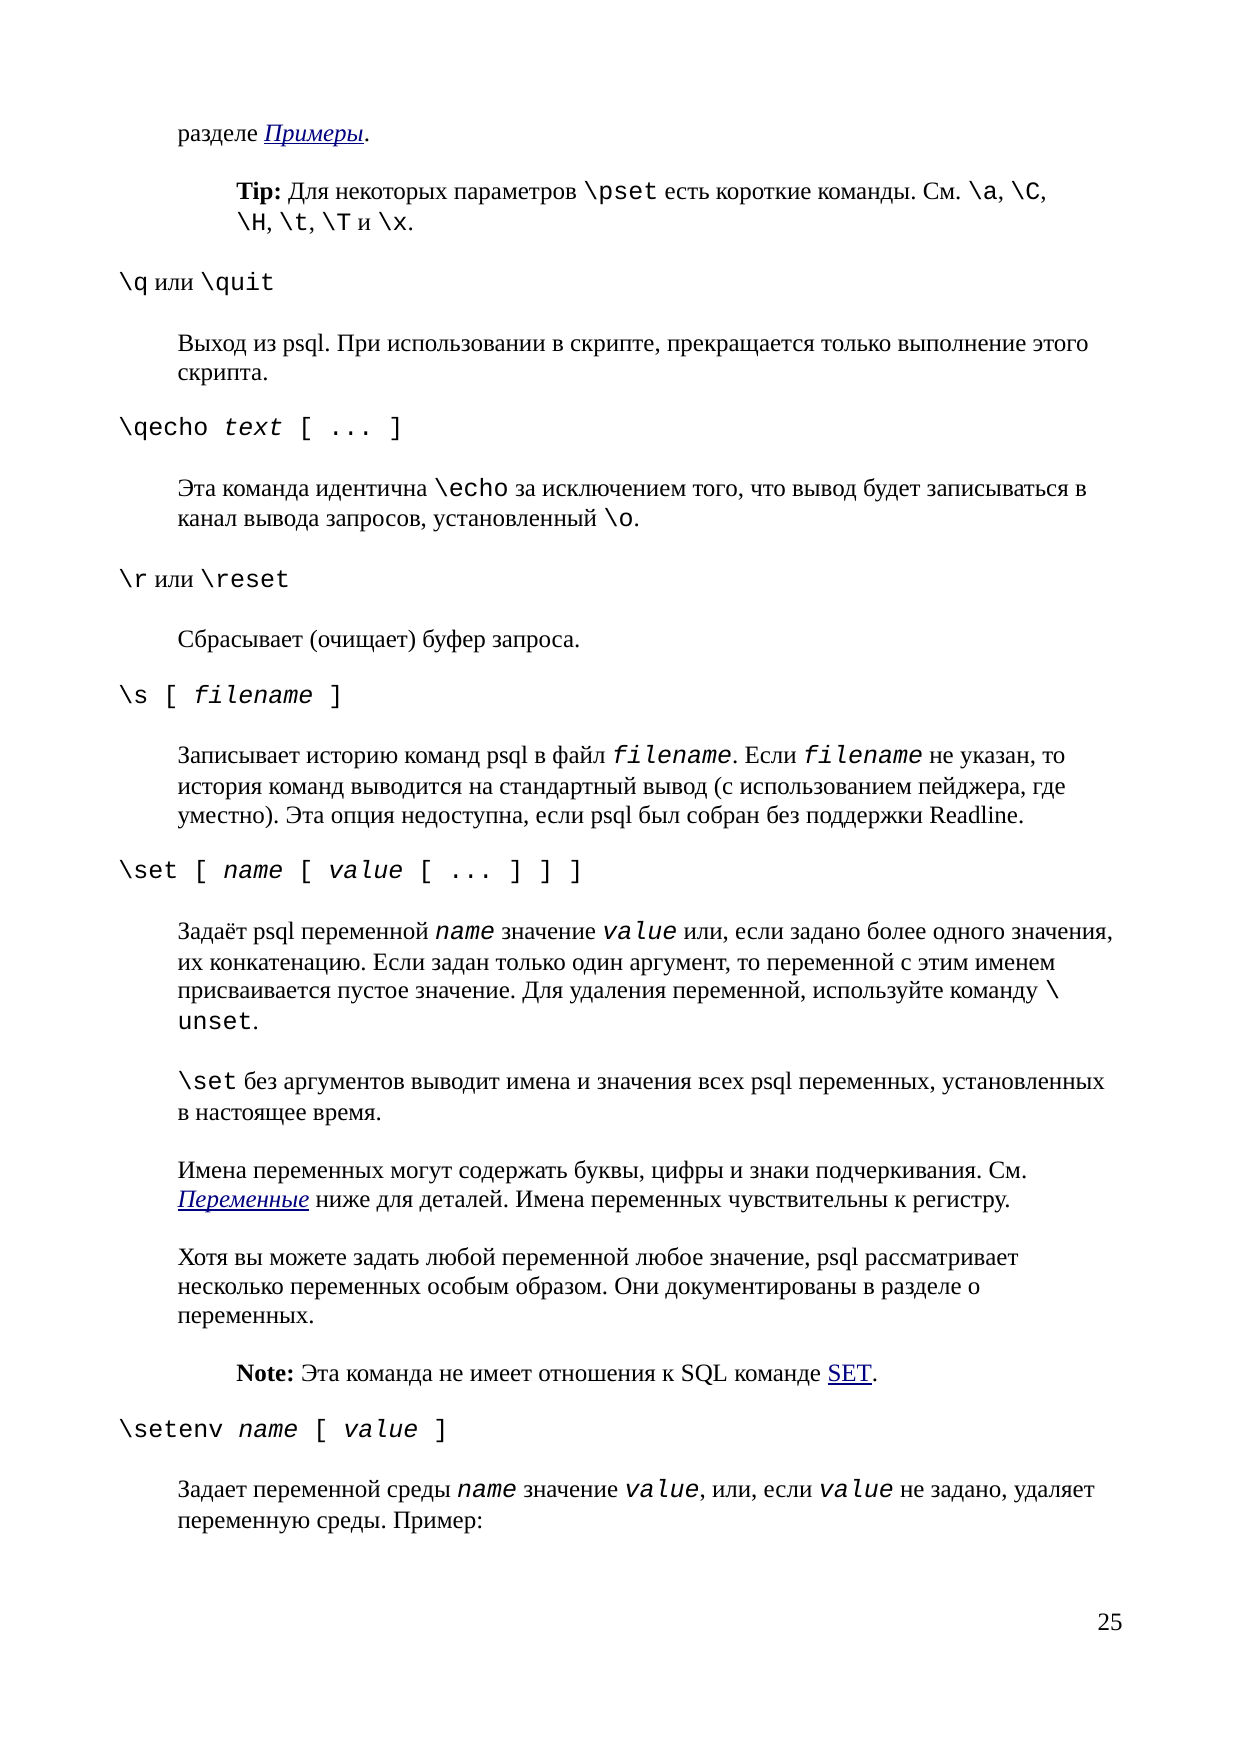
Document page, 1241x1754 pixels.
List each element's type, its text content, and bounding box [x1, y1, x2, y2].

list Эта команда идентична \echo за исключением того, что вывод будет записываться в канал вывода запросов, установленный \o. [177, 473, 1122, 534]
subtitle \r или \reset [118, 564, 1122, 594]
text Note: Эта команда не имеет отношения к SQL команде SET. [236, 1358, 1063, 1387]
list Записывает историю команд psql в файл filename. Если filename не указан, то история команд выводится на стандартный вывод (с использованием пейджера, где уместно). Эта опция недоступна, если psql был собран без поддержки Readline. [177, 740, 1122, 828]
subtitle \qecho text [ ... ] [118, 415, 1122, 443]
subtitle \setenv name [ value ] [118, 1416, 1122, 1445]
list разделе Примеры. [177, 118, 1122, 147]
list Имена переменных могут содержать буквы, цифры и знаки подчеркивания. См. Переменные ниже для деталей. Имена переменных чувствительны к регистру. [177, 1156, 1122, 1213]
list Задаёт psql переменной name значение value или, если задано более одного значения, их конкатенацию. Если задан только один аргумент, то переменной с этим именем присваивается пустое значение. Для удаления переменной, используйте команду \unset. [177, 916, 1122, 1037]
text Tip: Для некоторых параметров \pset есть короткие команды. См. \a, \C, \H, \t, \T и \x. [236, 176, 1063, 238]
list Сбрасывает (очищает) буфер запроса. [177, 624, 1122, 653]
list Хотя вы можете задать любой переменной любое значение, psql рассматривает несколько переменных особым образом. Они документированы в разделе о переменных. [177, 1242, 1122, 1329]
list Выход из psql. При использовании в скрипте, прекращается только выполнение этого скрипта. [177, 328, 1122, 385]
subtitle \set [ name [ value [ ... ] ] ] [118, 858, 1122, 886]
subtitle \q или \quit [118, 267, 1122, 298]
subtitle \s [ filename ] [118, 682, 1122, 711]
list Задает переменной среды name значение value, или, если value не задано, удаляет переменную среды. Пример: [177, 1474, 1122, 1534]
list \set без аргументов выводит имена и значения всех psql переменных, установленных в настоящее время. [177, 1066, 1122, 1126]
